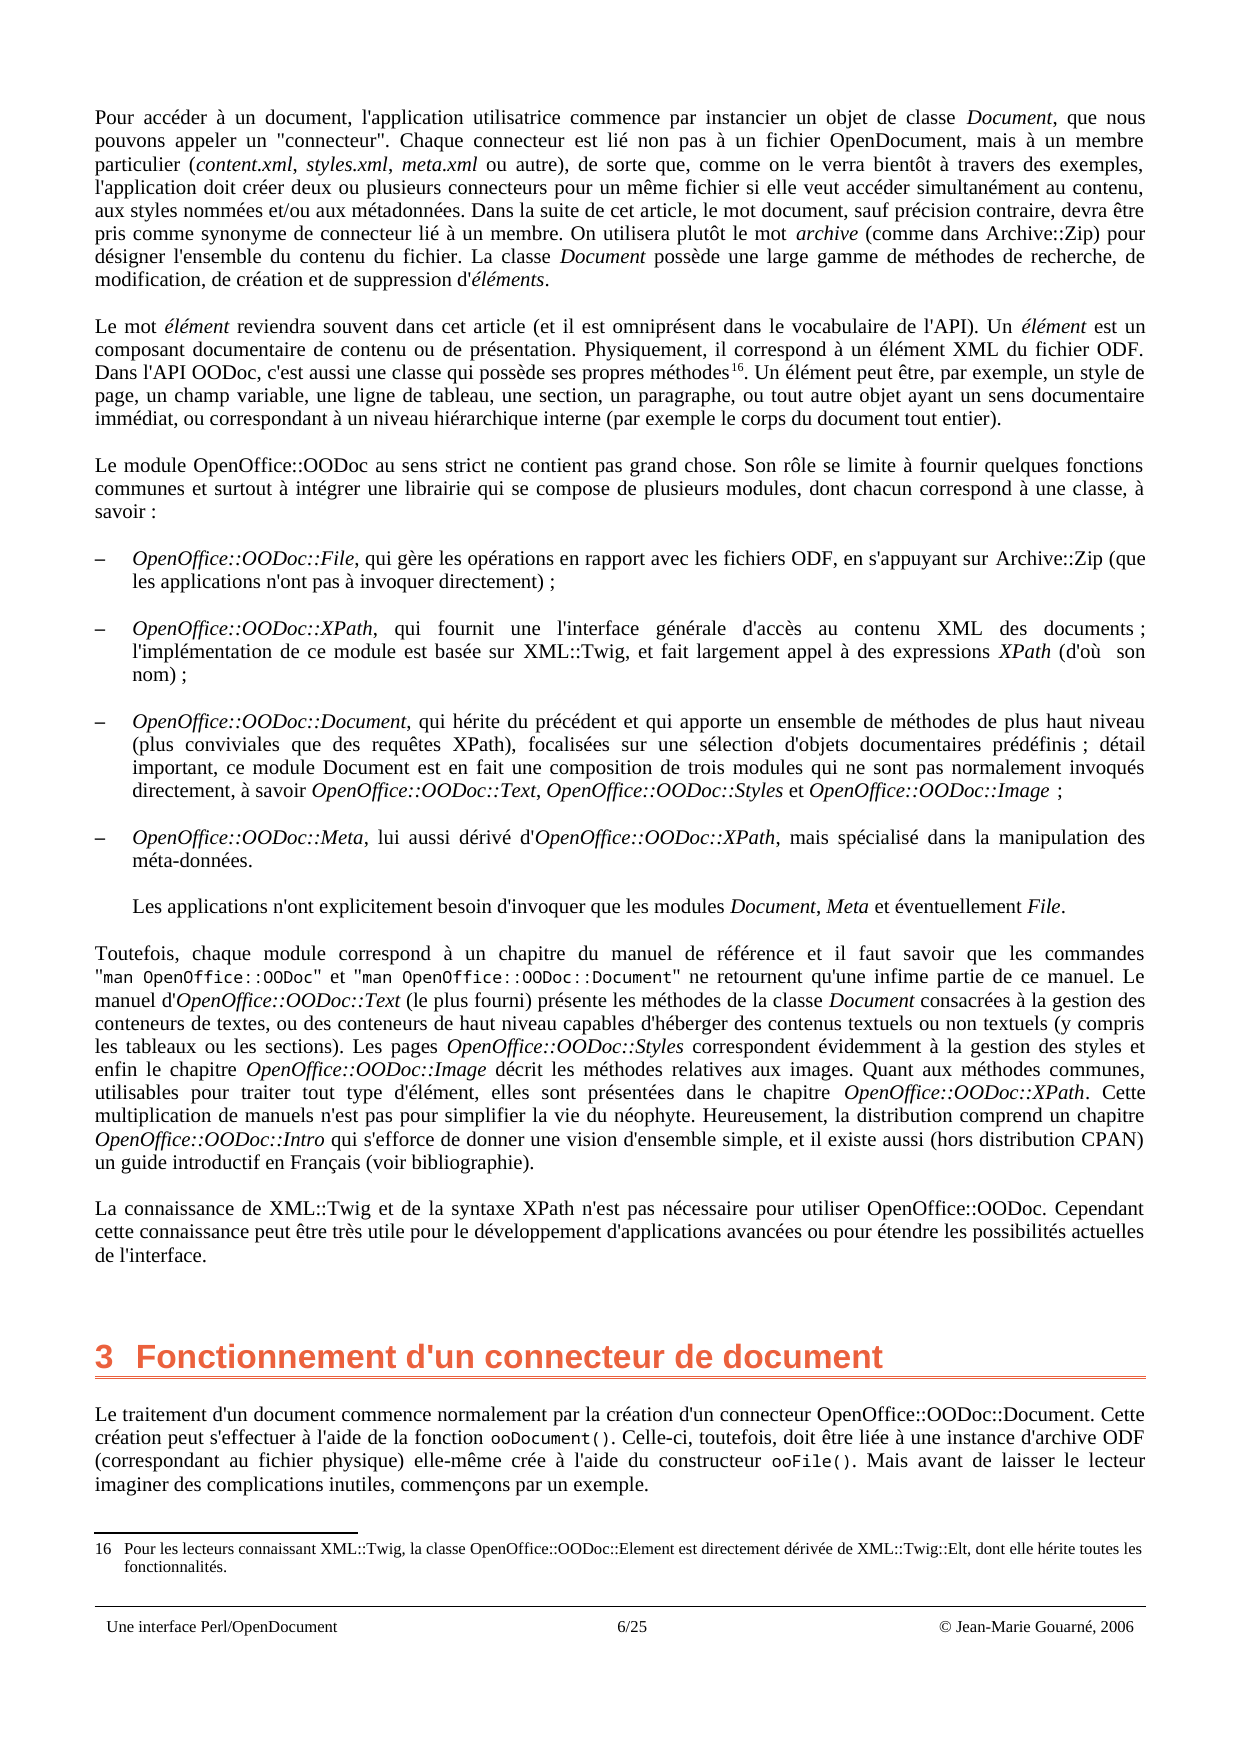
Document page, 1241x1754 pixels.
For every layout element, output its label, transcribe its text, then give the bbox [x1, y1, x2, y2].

list Les applications n'ont explicitement besoin d'invoquer que les modules Document, Meta et éventuellement File. [94, 895, 1146, 918]
text Le traitement d'un document commence normalement par la création d'un connecteur OpenOffice::OODoc::Document. Cette création peut s'effectuer à l'aide de la fonction ooDocument(). Celle-ci, toutefois, doit être liée à une instance d'archive ODF (correspondant au fichier physique) elle-même crée à l'aide du constructeur ooFile(). Mais avant de laisser le lecteur imaginer des complications inutiles, commençons par un exemple. [94, 1402, 1146, 1496]
subtitle Fonctionnement d'un connecteur de document [94, 1338, 1146, 1378]
list OpenOffice::OODoc::Meta, lui aussi dérivé d'OpenOffice::OODoc::XPath, mais spécialisé dans la manipulation des méta-données. [94, 826, 1146, 872]
text Le mot élément reviendra souvent dans cet article (et il est omniprésent dans le vocabulaire de l'API). Un élément est un composant documentaire de contenu ou de présentation. Physiquement, il correspond à un élément XML du fichier ODF. Dans l'API OODoc, c'est aussi une classe qui possède ses propres méthodes. Un élément peut être, par exemple, un style de page, un champ variable, une ligne de tableau, une section, un paragraphe, ou tout autre objet ayant un sens documentaire immédiat, ou correspondant à un niveau hiérarchique interne (par exemple le corps du document tout entier). [94, 315, 1146, 430]
list OpenOffice::OODoc::XPath, qui fournit une l'interface générale d'accès au contenu XML des documents ; l'implémentation de ce module est basée sur XML::Twig, et fait largement appel à des expressions XPath (d'où son nom) ; [94, 617, 1146, 686]
text Le module OpenOffice::OODoc au sens strict ne contient pas grand chose. Son rôle se limite à fournir quelques fonctions communes et surtout à intégrer une librairie qui se compose de plusieurs modules, dont chacun correspond à une classe, à savoir : [94, 454, 1146, 523]
list OpenOffice::OODoc::File, qui gère les opérations en rapport avec les fichiers ODF, en s'appuyant sur Archive::Zip (que les applications n'ont pas à invoquer directement) ; [94, 547, 1146, 593]
text Toutefois, chaque module correspond à un chapitre du manuel de référence et il faut savoir que les commandes "man OpenOffice::OODoc" et "man OpenOffice::OODoc::Document" ne retournent qu'une infime partie de ce manuel. Le manuel d'OpenOffice::OODoc::Text (le plus fourni) présente les méthodes de la classe Document consacrées à la gestion des conteneurs de textes, ou des conteneurs de haut niveau capables d'héberger des contenus textuels ou non textuels (y compris les tableaux ou les sections). Les pages OpenOffice::OODoc::Styles correspondent évidemment à la gestion des styles et enfin le chapitre OpenOffice::OODoc::Image décrit les méthodes relatives aux images. Quant aux méthodes communes, utilisables pour traiter tout type d'élément, elles sont présentées dans le chapitre OpenOffice::OODoc::XPath. Cette multiplication de manuels n'est pas pour simplifier la vie du néophyte. Heureusement, la distribution comprend un chapitre OpenOffice::OODoc::Intro qui s'efforce de donner une vision d'ensemble simple, et il existe aussi (hors distribution CPAN) un guide introductif en Français (voir bibliographie). [94, 942, 1146, 1174]
text Pour accéder à un document, l'application utilisatrice commence par instancier un objet de classe Document, que nous pouvons appeler un "connecteur". Chaque connecteur est lié non pas à un fichier OpenDocument, mais à un membre particulier (content.xml, styles.xml, meta.xml ou autre), de sorte que, comme on le verra bientôt à travers des exemples, l'application doit créer deux ou plusieurs connecteurs pour un même fichier si elle veut accéder simultanément au contenu, aux styles nommées et/ou aux métadonnées. Dans la suite de cet article, le mot document, sauf précision contraire, devra être pris comme synonyme de connecteur lié à un membre. On utilisera plutôt le mot archive (comme dans Archive::Zip) pour désigner l'ensemble du contenu du fichier. La classe Document possède une large gamme de méthodes de recherche, de modification, de création et de suppression d'éléments. [94, 106, 1146, 291]
text Pour les lecteurs connaissant XML::Twig, la classe OpenOffice::OODoc::Element est directement dérivée de XML::Twig::Elt, dont elle hérite toutes les fonctionnalités. [94, 1539, 1146, 1576]
list OpenOffice::OODoc::Document, qui hérite du précédent et qui apporte un ensemble de méthodes de plus haut niveau (plus conviviales que des requêtes XPath), focalisées sur une sélection d'objets documentaires prédéfinis ; détail important, ce module Document est en fait une composition de trois modules qui ne sont pas normalement invoqués directement, à savoir OpenOffice::OODoc::Text, OpenOffice::OODoc::Styles et OpenOffice::OODoc::Image ; [94, 709, 1146, 802]
text La connaissance de XML::Twig et de la syntaxe XPath n'est pas nécessaire pour utiliser OpenOffice::OODoc. Cependant cette connaissance peut être très utile pour le développement d'applications avancées ou pour étendre les possibilités actuelles de l'interface. [94, 1197, 1146, 1267]
